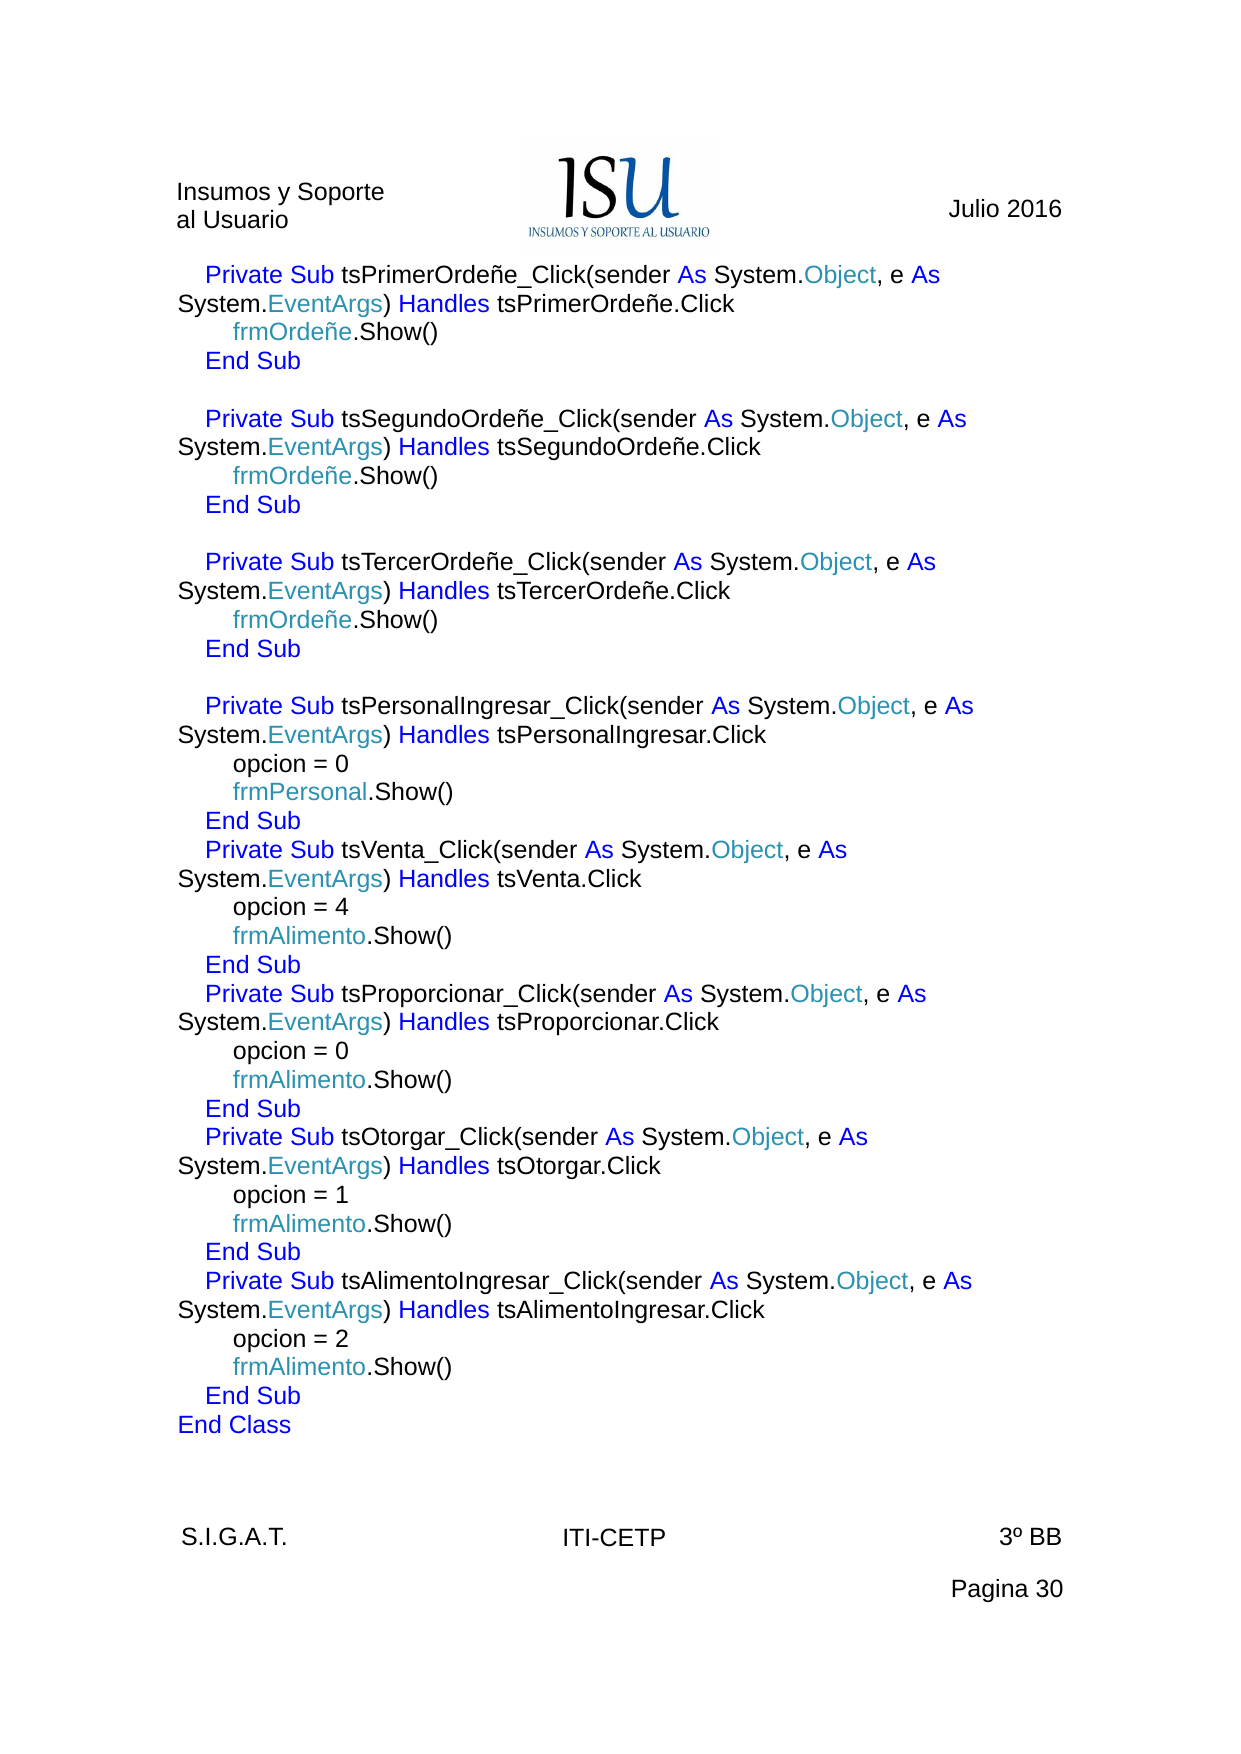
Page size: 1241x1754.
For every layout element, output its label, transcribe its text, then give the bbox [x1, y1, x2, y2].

text opcion = 4 [177, 892, 1063, 921]
text Private Sub tsSegundoOrdeñe_Click(sender As System.Object, e As System.EventArgs) Handles tsSegundoOrdeñe.Click [177, 403, 1063, 461]
text frmAlimento.Show() [177, 1208, 1063, 1237]
text Private Sub tsProporcionar_Click(sender As System.Object, e As System.EventArgs) Handles tsProporcionar.Click [177, 978, 1063, 1036]
text End Sub [177, 1093, 1063, 1122]
text frmAlimento.Show() [177, 1065, 1063, 1093]
text frmOrdeñe.Show() [177, 605, 1063, 633]
text End Sub [177, 633, 1063, 662]
text frmOrdeñe.Show() [177, 461, 1063, 490]
text End Sub [177, 950, 1063, 978]
text Private Sub tsPrimerOrdeñe_Click(sender As System.Object, e As System.EventArgs) Handles tsPrimerOrdeñe.Click [177, 260, 1063, 317]
text Private Sub tsPersonalIngresar_Click(sender As System.Object, e As System.EventArgs) Handles tsPersonalIngresar.Click [177, 691, 1063, 748]
text End Sub [177, 490, 1063, 518]
text End Sub [177, 346, 1063, 375]
text Private Sub tsVenta_Click(sender As System.Object, e As System.EventArgs) Handles tsVenta.Click [177, 835, 1063, 892]
picture [517, 138, 723, 252]
text Private Sub tsTercerOrdeñe_Click(sender As System.Object, e As System.EventArgs) Handles tsTercerOrdeñe.Click [177, 547, 1063, 605]
text Private Sub tsAlimentoIngresar_Click(sender As System.Object, e As System.EventArgs) Handles tsAlimentoIngresar.Click [177, 1266, 1063, 1323]
text End Sub [177, 1381, 1063, 1410]
text End Class [177, 1410, 1063, 1438]
text End Sub [177, 1237, 1063, 1266]
text frmOrdeñe.Show() [177, 317, 1063, 346]
text End Sub [177, 806, 1063, 835]
text Private Sub tsOtorgar_Click(sender As System.Object, e As System.EventArgs) Handles tsOtorgar.Click [177, 1122, 1063, 1180]
text opcion = 0 [177, 1036, 1063, 1065]
text opcion = 1 [177, 1180, 1063, 1208]
text frmAlimento.Show() [177, 921, 1063, 950]
text frmPersonal.Show() [177, 777, 1063, 806]
text opcion = 0 [177, 748, 1063, 777]
text frmAlimento.Show() [177, 1352, 1063, 1381]
text opcion = 2 [177, 1323, 1063, 1352]
